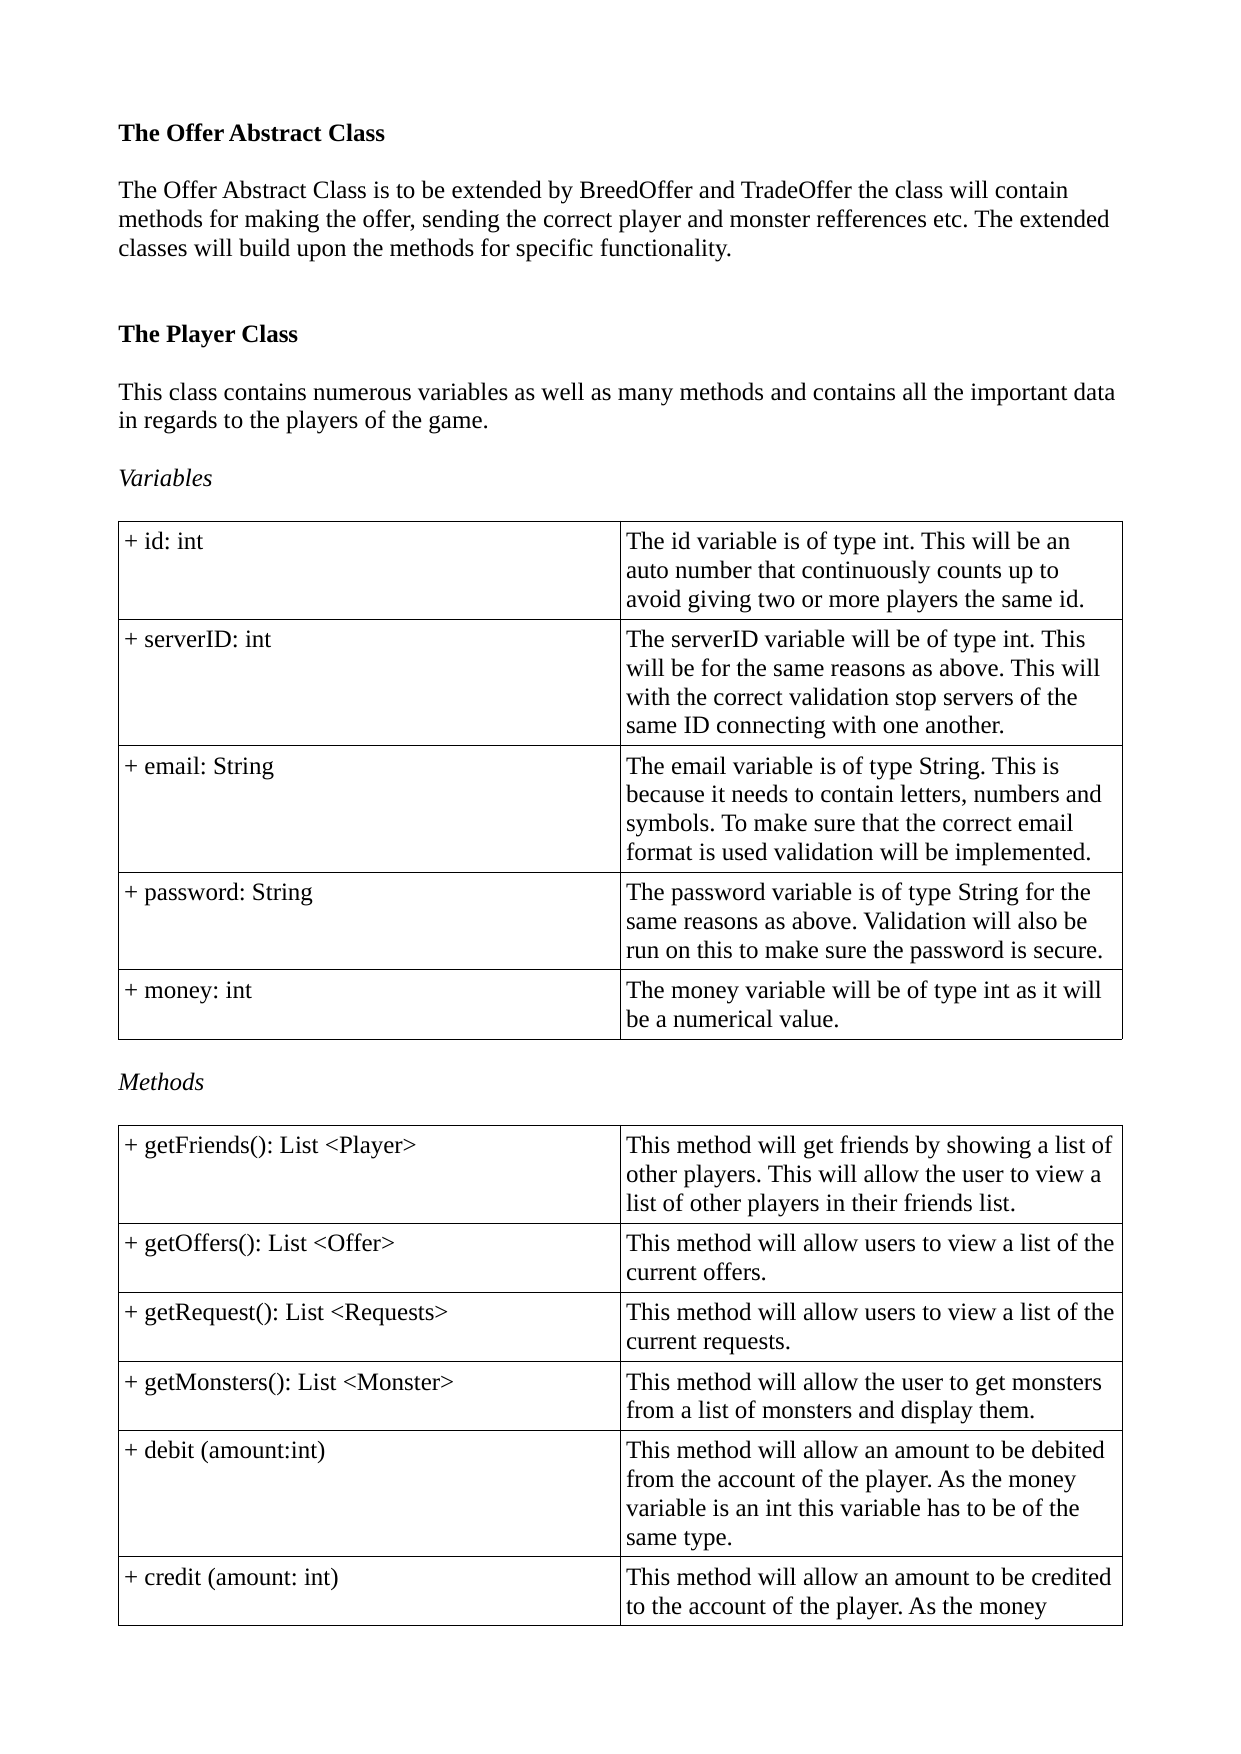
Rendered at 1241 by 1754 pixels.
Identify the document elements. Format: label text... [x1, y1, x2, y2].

table_cell + email: String [119, 746, 620, 872]
table_cell + getRequest(): List <Requests> [119, 1293, 620, 1361]
table_cell + password: String [119, 873, 620, 969]
text The Offer Abstract Class [118, 118, 1122, 147]
table_cell + debit (amount:int) [119, 1431, 620, 1556]
text This class contains numerous variables as well as many methods and contains all the important data in regards to the players of the game. [118, 377, 1122, 434]
table_cell + credit (amount: int) [119, 1557, 620, 1625]
table_cell + getOffers(): List <Offer> [119, 1224, 620, 1292]
table_header This method will get friends by showing a list of other players. This will allow the user to view a list of other players in their friends list. [621, 1126, 1122, 1223]
table_cell The password variable is of type String for the same reasons as above. Validation will also be run on this to make sure the password is secure. [621, 873, 1122, 969]
table_cell + serverID: int [119, 620, 620, 745]
table_header + getFriends(): List <Player> [119, 1126, 620, 1223]
table_header The id variable is of type int. This will be an auto number that continuously counts up to avoid giving two or more players the same id. [621, 522, 1122, 618]
table_cell The money variable will be of type int as it will be a numerical value. [621, 970, 1122, 1038]
table_cell This method will allow an amount to be credited to the account of the player. As the money [621, 1557, 1122, 1625]
table_cell + money: int [119, 970, 620, 1038]
table_header + id: int [119, 522, 620, 618]
table_cell This method will allow the user to get monsters from a list of monsters and display them. [621, 1362, 1122, 1430]
table_cell This method will allow users to view a list of the current offers. [621, 1224, 1122, 1292]
text Methods [118, 1067, 1122, 1096]
text Variables [118, 463, 1122, 492]
table_cell The email variable is of type String. This is because it needs to contain letters, numbers and symbols. To make sure that the correct email format is used validation will be implemented. [621, 746, 1122, 872]
text The Player Class [118, 319, 1122, 348]
text The Offer Abstract Class is to be extended by BreedOffer and TradeOffer the class will contain methods for making the offer, sending the correct player and monster refferences etc. The extended classes will build upon the methods for specific functionality. [118, 176, 1122, 262]
table_cell The serverID variable will be of type int. This will be for the same reasons as above. This will with the correct validation stop servers of the same ID connecting with one another. [621, 620, 1122, 745]
table_cell This method will allow an amount to be debited from the account of the player. As the money variable is an int this variable has to be of the same type. [621, 1431, 1122, 1556]
table_cell This method will allow users to view a list of the current requests. [621, 1293, 1122, 1361]
table_cell + getMonsters(): List <Monster> [119, 1362, 620, 1430]
